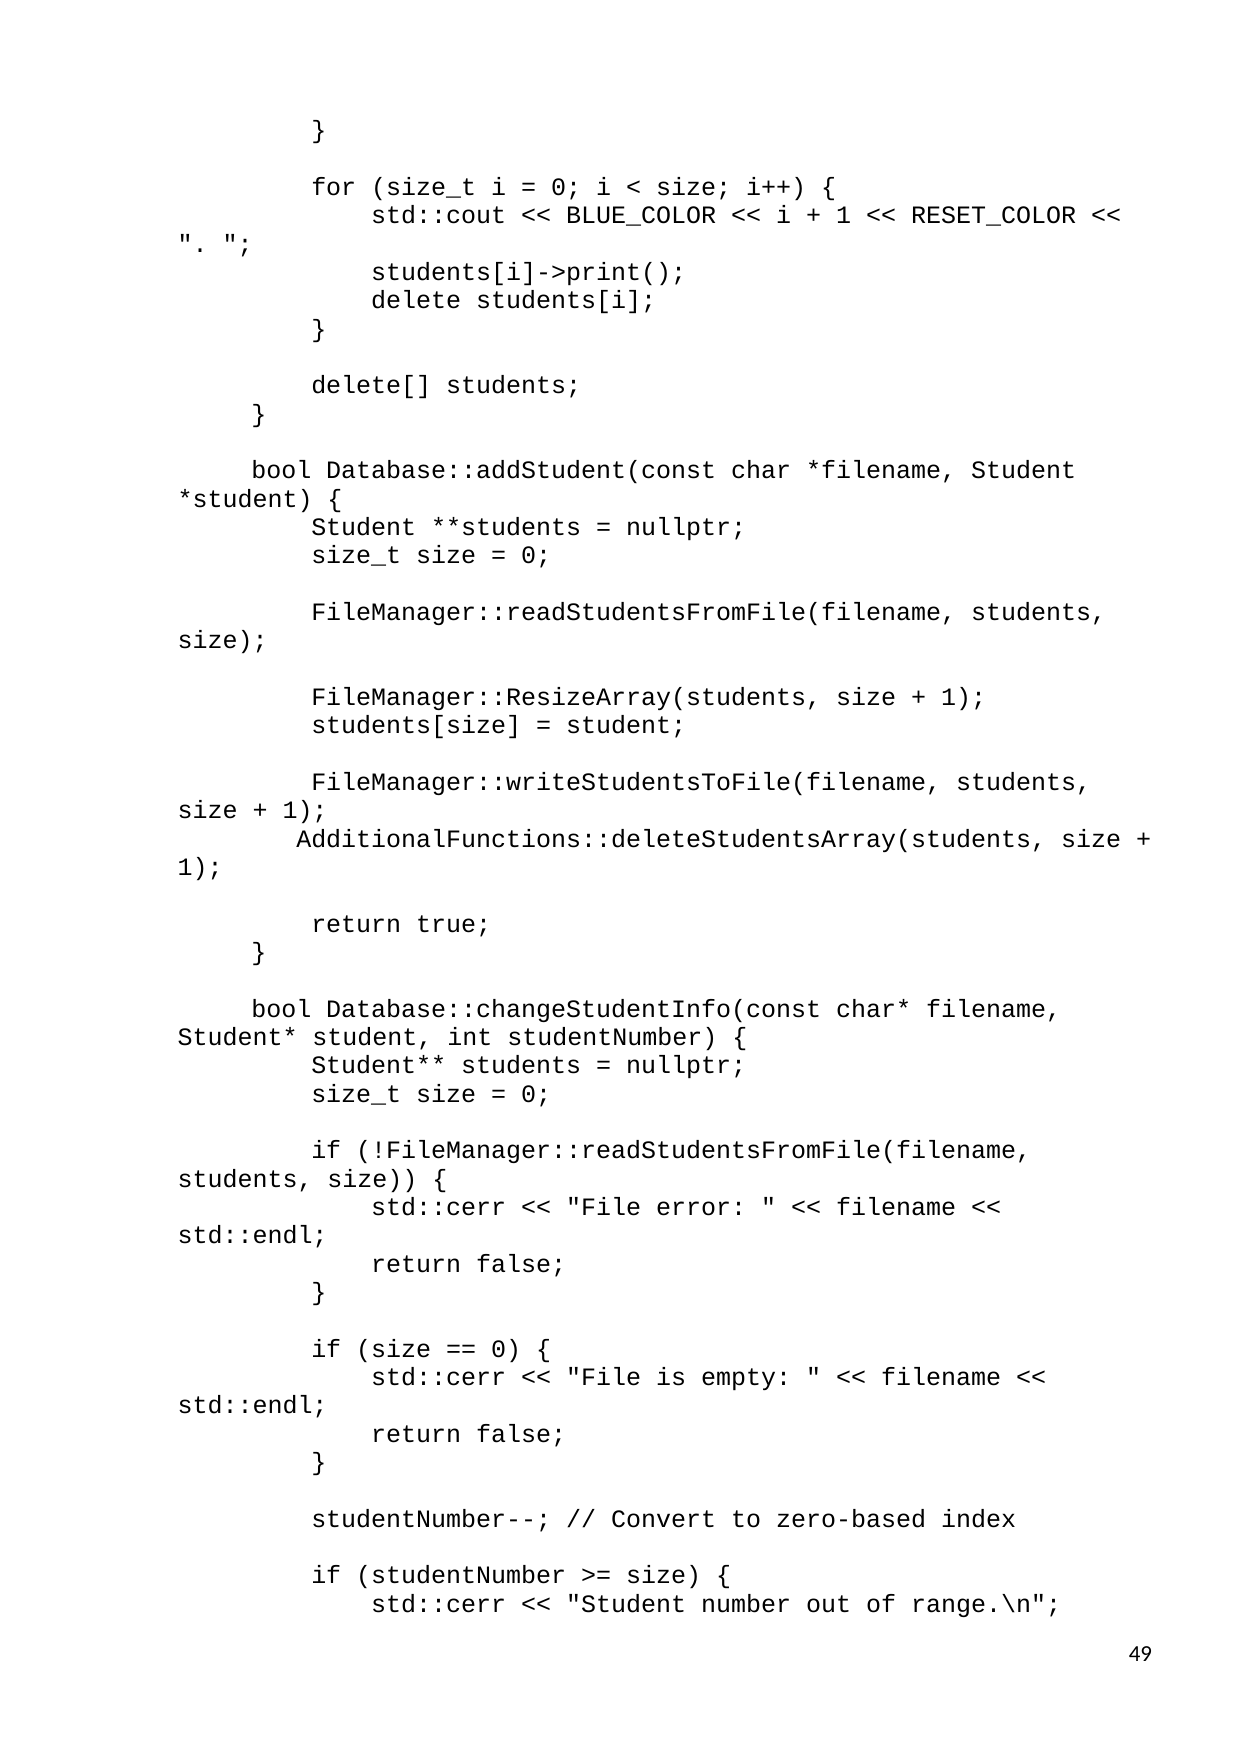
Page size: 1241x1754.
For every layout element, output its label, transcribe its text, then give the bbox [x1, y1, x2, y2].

text std::cerr << "File error: " << filename << std::endl; [177, 1195, 1152, 1251]
text students[i]->print(); [177, 260, 1152, 288]
text size_t size = 0; [177, 543, 1152, 571]
text std::cerr << "Student number out of range.\n"; [177, 1591, 1152, 1620]
text return false; [177, 1251, 1152, 1280]
text AdditionalFunctions::deleteStudentsArray(students, size + 1); [177, 826, 1152, 883]
text } [177, 118, 1152, 146]
text } [177, 1280, 1152, 1308]
text if (size == 0) { [177, 1336, 1152, 1365]
text FileManager::writeStudentsToFile(filename, students, size + 1); [177, 770, 1152, 826]
text std::cout << BLUE_COLOR << i + 1 << RESET_COLOR << ". "; [177, 203, 1152, 260]
text if (!FileManager::readStudentsFromFile(filename, students, size)) { [177, 1138, 1152, 1195]
text Student** students = nullptr; [177, 1053, 1152, 1081]
text } [177, 401, 1152, 430]
text } [177, 1450, 1152, 1478]
text bool Database::changeStudentInfo(const char* filename, Student* student, int studentNumber) { [177, 996, 1152, 1053]
text for (size_t i = 0; i < size; i++) { [177, 175, 1152, 203]
text FileManager::ResizeArray(students, size + 1); [177, 685, 1152, 713]
text } [177, 940, 1152, 968]
text return false; [177, 1421, 1152, 1450]
text size_t size = 0; [177, 1081, 1152, 1110]
text FileManager::readStudentsFromFile(filename, students, size); [177, 600, 1152, 656]
text students[size] = student; [177, 713, 1152, 741]
text std::cerr << "File is empty: " << filename << std::endl; [177, 1365, 1152, 1421]
text } [177, 316, 1152, 345]
text if (studentNumber >= size) { [177, 1563, 1152, 1591]
text Student **students = nullptr; [177, 515, 1152, 543]
text delete students[i]; [177, 288, 1152, 316]
text delete[] students; [177, 373, 1152, 401]
text bool Database::addStudent(const char *filename, Student *student) { [177, 458, 1152, 515]
text studentNumber--; // Convert to zero-based index [177, 1506, 1152, 1535]
text return true; [177, 911, 1152, 940]
